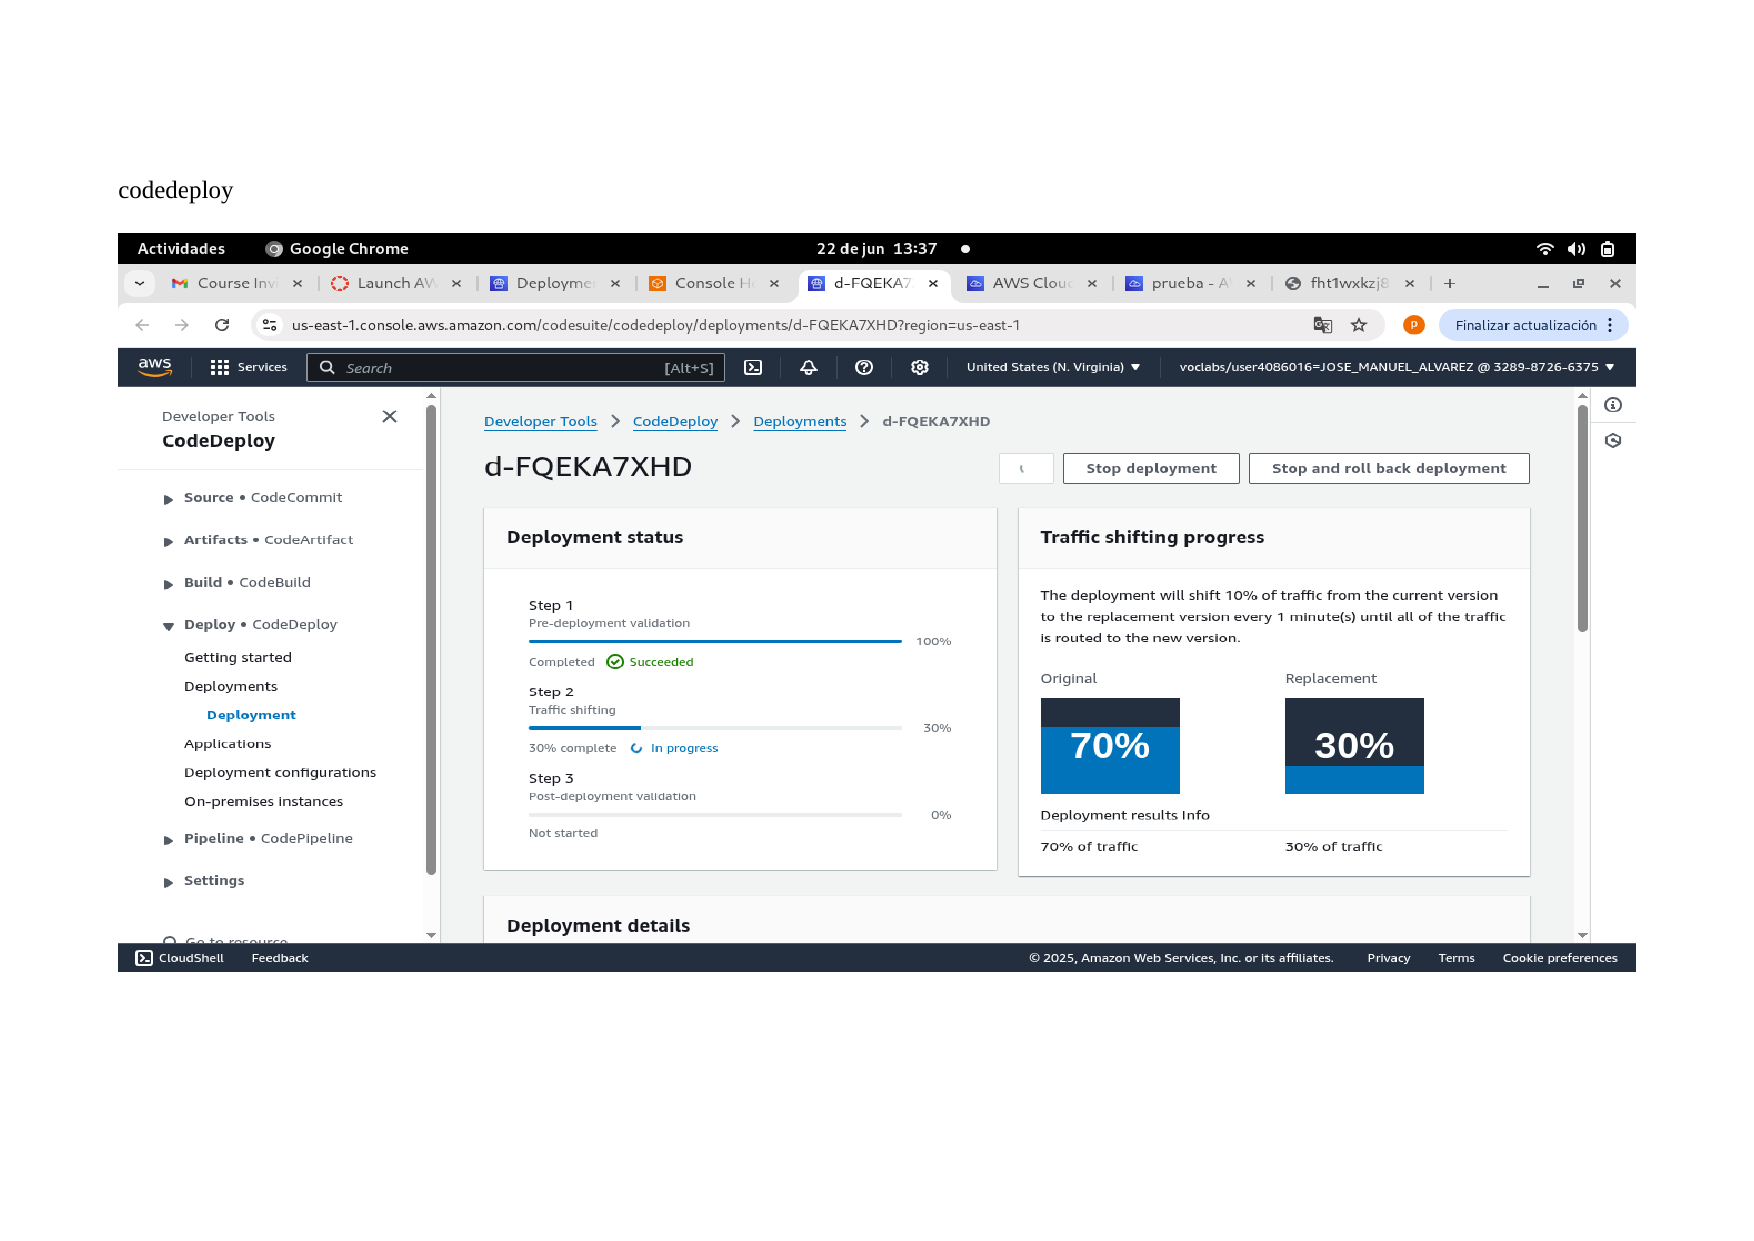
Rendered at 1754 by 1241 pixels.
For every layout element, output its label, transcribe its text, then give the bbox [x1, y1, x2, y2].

text codedeploy [118, 176, 1636, 204]
picture [118, 233, 1636, 972]
